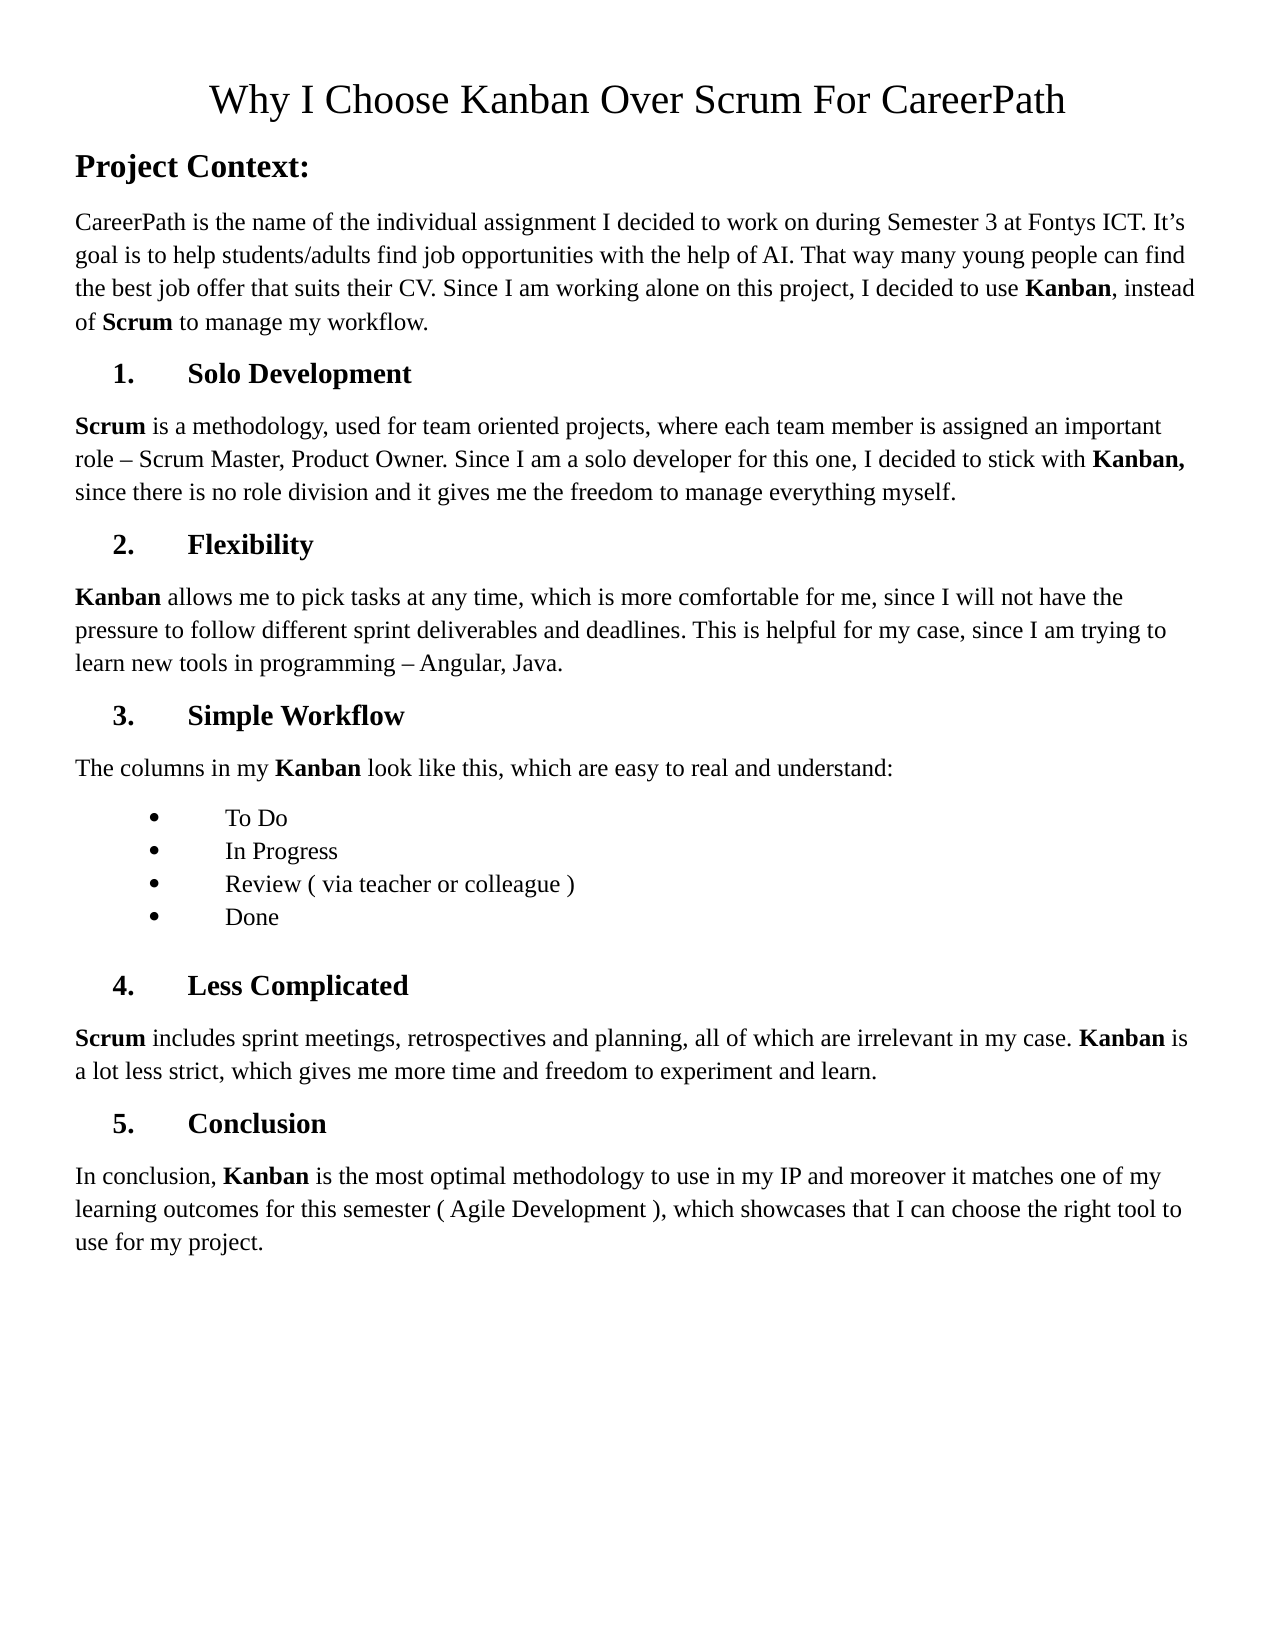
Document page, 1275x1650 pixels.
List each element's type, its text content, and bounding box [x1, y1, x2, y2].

list In Progress [150, 836, 1200, 865]
text Scrum is a methodology, used for team oriented projects, where each team member is assigned an important role – Scrum Master, Product Owner. Since I am a solo developer for this one, I decided to stick with Kanban, since there is no role division and it gives me the freedom to manage everything myself. [75, 411, 1200, 506]
text CareerPath is the name of the individual assignment I decided to work on during Semester 3 at Fontys ICT. It’s goal is to help students/adults find job opportunities with the help of AI. That way many young people can find the best job offer that suits their CV. Since I am working alone on this project, I decided to use Kanban, instead of Scrum to manage my workflow. [75, 207, 1200, 335]
text In conclusion, Kanban is the most optimal methodology to use in my IP and moreover it matches one of my learning outcomes for this semester ( Agile Development ), which showcases that I can choose the right tool to use for my project. [75, 1161, 1200, 1256]
list Solo Development [112, 356, 1200, 390]
text Project Context: [75, 147, 1200, 185]
text Kanban allows me to pick tasks at any time, which is more comfortable for me, since I will not have the pressure to follow different sprint deliverables and deadlines. This is helpful for my case, since I am trying to learn new tools in programming – Angular, Java. [75, 582, 1200, 677]
list Flexibility [112, 527, 1200, 561]
text Scrum includes sprint meetings, retrospectives and planning, all of which are irrelevant in my case. Kanban is a lot less strict, which gives me more time and freedom to experiment and learn. [75, 1023, 1200, 1085]
text Why I Choose Kanban Over Scrum For CareerPath [75, 75, 1200, 123]
list Review ( via teacher or colleague ) [150, 869, 1200, 898]
list Conclusion [112, 1106, 1200, 1139]
list To Do [150, 803, 1200, 832]
text The columns in my Kanban look like this, which are easy to real and understand: [75, 753, 1200, 782]
list Done [150, 902, 1200, 931]
list Less Complicated [112, 968, 1200, 1002]
list Simple Workflow [112, 698, 1200, 732]
